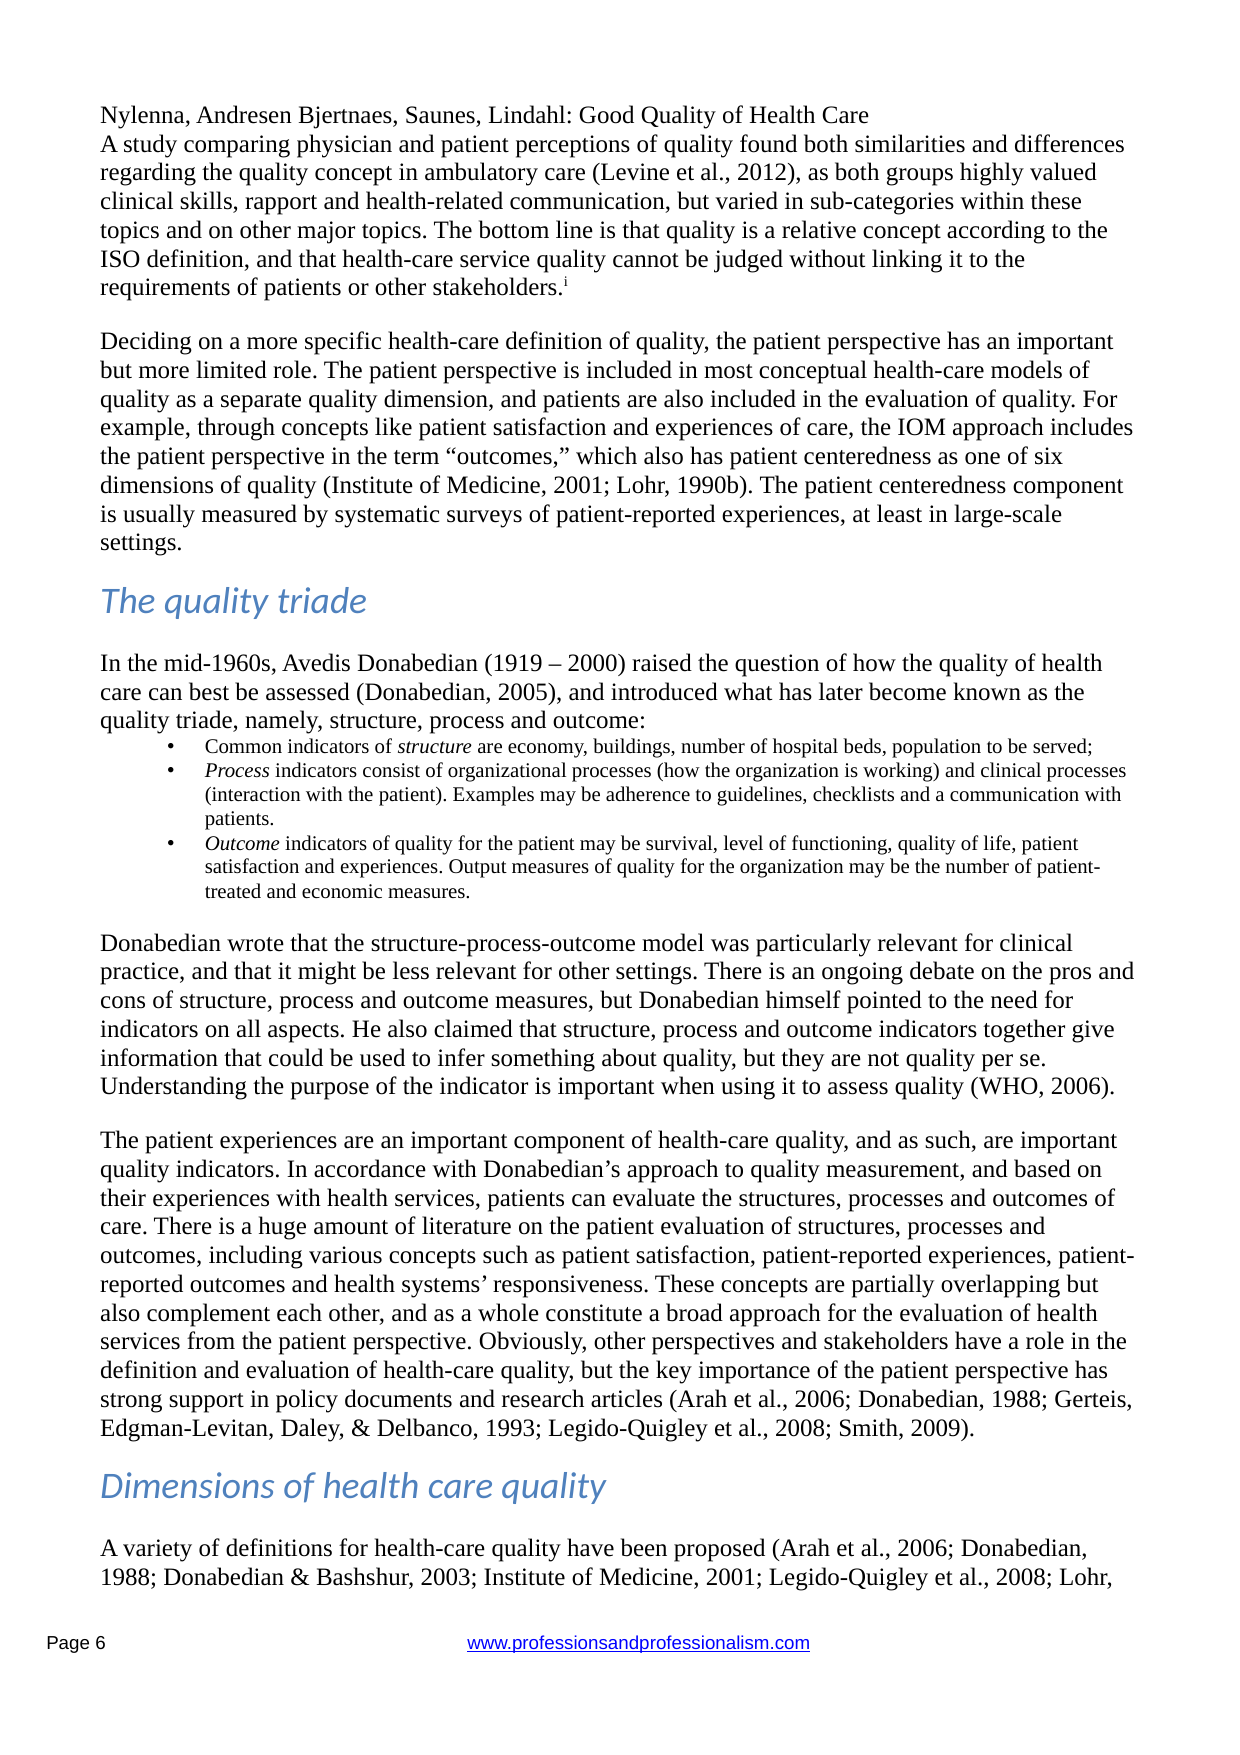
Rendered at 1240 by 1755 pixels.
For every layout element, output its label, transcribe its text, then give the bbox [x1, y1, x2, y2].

list Outcome indicators of quality for the patient may be survival, level of functioning, quality of life, patient satisfaction and experiences. Output measures of quality for the organization may be the number of patient-treated and economic measures. [167, 830, 1139, 903]
text A variety of definitions for health-care quality have been proposed (Arah et al., 2006; Donabedian, 1988; Donabedian & Bashshur, 2003; Institute of Medicine, 2001; Legido-Quigley et al., 2008; Lohr, [100, 1533, 1139, 1591]
subtitle The quality triade [100, 577, 1139, 623]
text A study comparing physician and patient perceptions of quality found both similarities and differences regarding the quality concept in ambulatory care (Levine et al., 2012), as both groups highly valued clinical skills, rapport and health-related communication, but varied in sub-categories within these topics and on other major topics. The bottom line is that quality is a relative concept according to the ISO definition, and that health-care service quality cannot be judged without linking it to the requirements of patients or other stakeholders. [100, 129, 1139, 301]
text Donabedian wrote that the structure-process-outcome model was particularly relevant for clinical practice, and that it might be less relevant for other settings. There is an ongoing debate on the pros and cons of structure, process and outcome measures, but Donabedian himself pointed to the need for indicators on all aspects. He also claimed that structure, process and outcome indicators together give information that could be used to infer something about quality, but they are not quality per se. Understanding the purpose of the indicator is important when using it to assess quality (WHO, 2006). [100, 928, 1139, 1100]
subtitle Dimensions of health care quality [100, 1462, 1139, 1508]
text In the mid-1960s, Avedis Donabedian (1919 – 2000) raised the question of how the quality of health care can best be assessed (Donabedian, 2005), and introduced what has later become known as the quality triade, namely, structure, process and outcome: [100, 648, 1139, 734]
text The patient experiences are an important component of health-care quality, and as such, are important quality indicators. In accordance with Donabedian’s approach to quality measurement, and based on their experiences with health services, patients can evaluate the structures, processes and outcomes of care. There is a huge amount of literature on the patient evaluation of structures, processes and outcomes, including various concepts such as patient satisfaction, patient-reported experiences, patient-reported outcomes and health systems’ responsiveness. These concepts are partially overlapping but also complement each other, and as a whole constitute a broad approach for the evaluation of health services from the patient perspective. Obviously, other perspectives and stakeholders have a role in the definition and evaluation of health-care quality, but the key importance of the patient perspective has strong support in policy documents and research articles (Arah et al., 2006; Donabedian, 1988; Gerteis, Edgman-Levitan, Daley, & Delbanco, 1993; Legido-Quigley et al., 2008; Smith, 2009). [100, 1125, 1139, 1441]
list Process indicators consist of organizational processes (how the organization is working) and clinical processes (interaction with the patient). Examples may be adherence to guidelines, checklists and a communication with patients. [167, 758, 1139, 830]
text Deciding on a more specific health-care definition of quality, the patient perspective has an important but more limited role. The patient perspective is included in most conceptual health-care models of quality as a separate quality dimension, and patients are also included in the evaluation of quality. For example, through concepts like patient satisfaction and experiences of care, the IOM approach includes the patient perspective in the term “outcomes,” which also has patient centeredness as one of six dimensions of quality (Institute of Medicine, 2001; Lohr, 1990b). The patient centeredness component is usually measured by systematic surveys of patient-reported experiences, at least in large-scale settings. [100, 326, 1139, 556]
list Common indicators of structure are economy, buildings, number of hospital beds, population to be served; [167, 734, 1139, 758]
